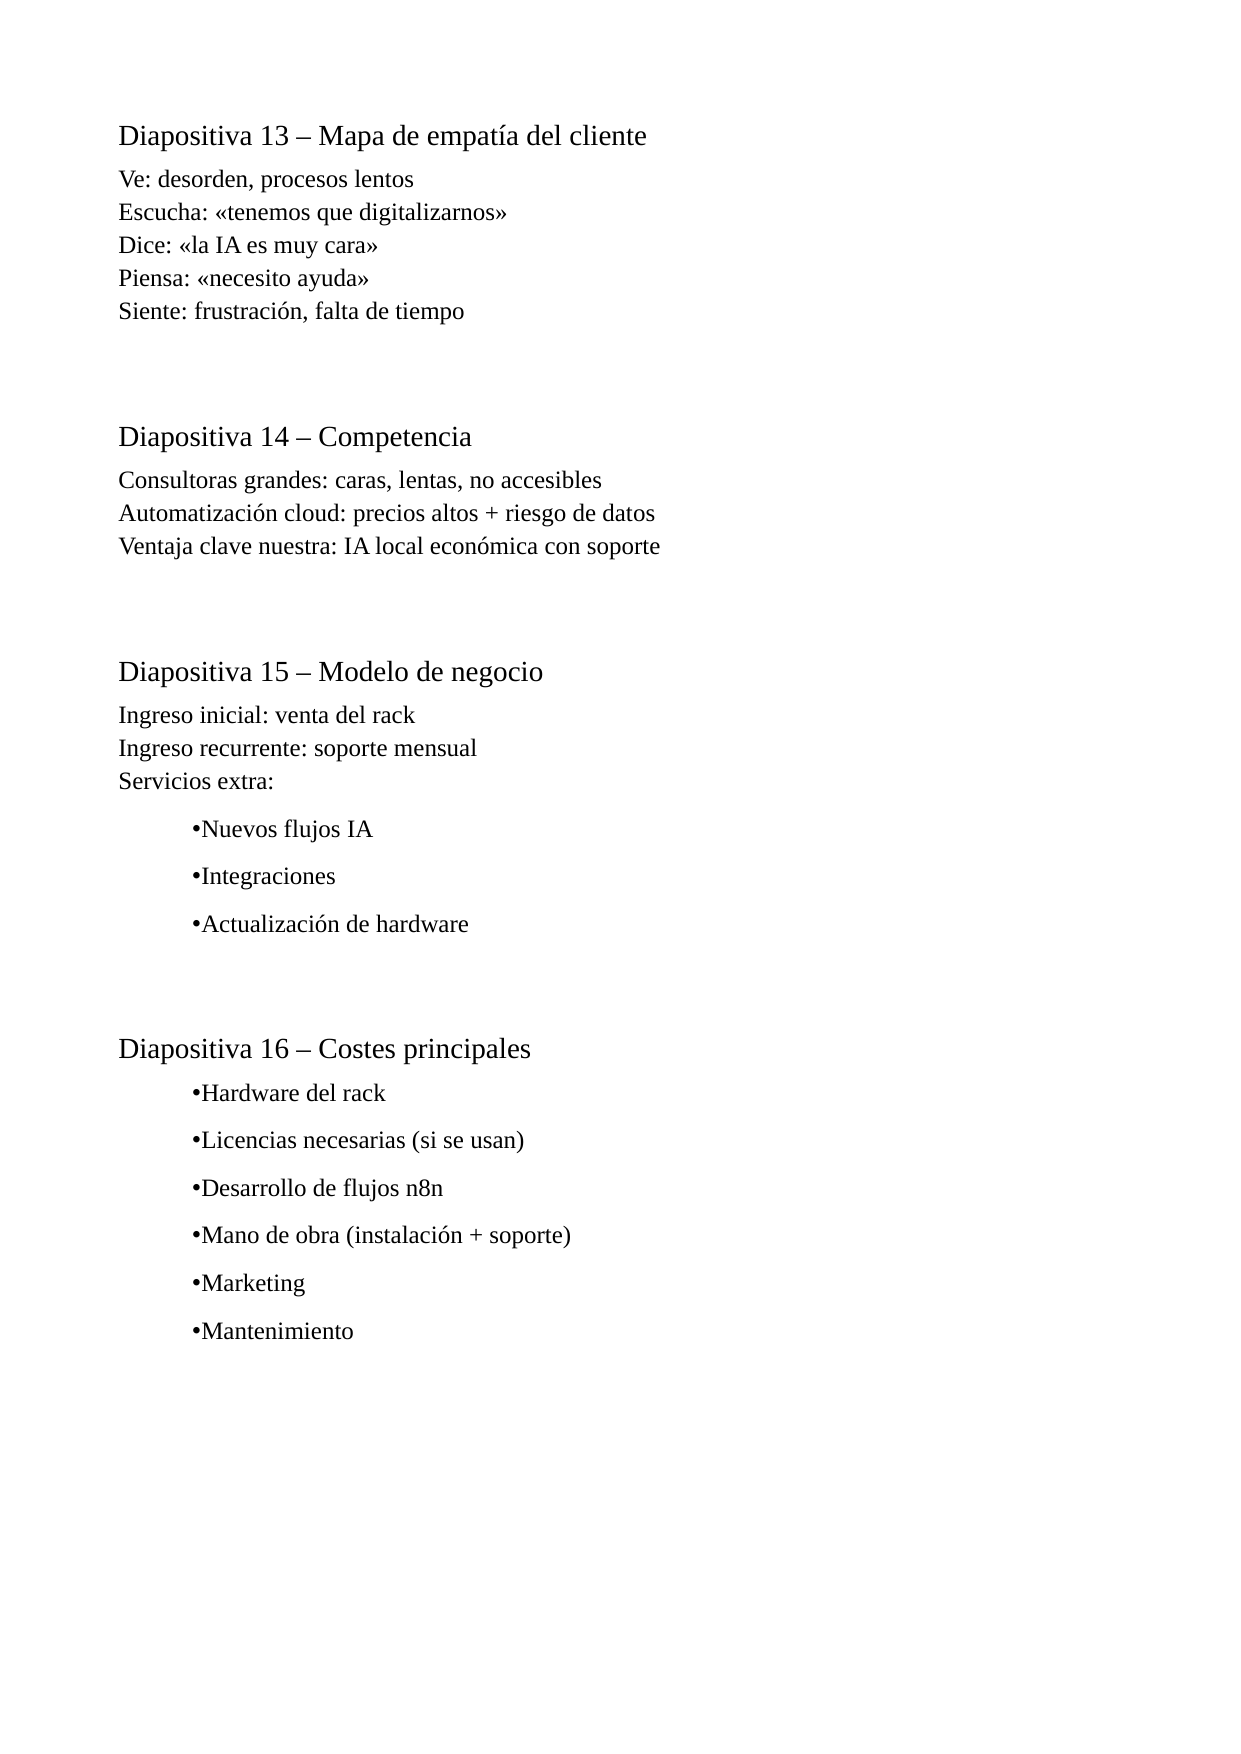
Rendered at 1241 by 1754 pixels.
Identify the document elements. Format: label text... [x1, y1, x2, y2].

text Ingreso inicial: venta del rack Ingreso recurrente: soporte mensual Servicios extra: [118, 700, 1122, 795]
subtitle Diapositiva 15 – Modelo de negocio [118, 654, 1122, 687]
list Licencias necesarias (si se usan) [118, 1125, 1122, 1154]
list Desarrollo de flujos n8n [118, 1173, 1122, 1202]
subtitle Diapositiva 14 – Competencia [118, 419, 1122, 453]
subtitle Diapositiva 13 – Mapa de empatía del cliente [118, 118, 1122, 152]
list Actualización de hardware [118, 909, 1122, 938]
list Integraciones [118, 861, 1122, 890]
list Nuevos flujos IA [118, 814, 1122, 842]
list Mano de obra (instalación + soporte) [118, 1221, 1122, 1249]
text Ve: desorden, procesos lentos Escucha: «tenemos que digitalizarnos» Dice: «la IA es muy cara» Piensa: «necesito ayuda» Siente: frustración, falta de tiempo [118, 164, 1122, 325]
list Marketing [118, 1268, 1122, 1297]
list Mantenimiento [118, 1316, 1122, 1344]
list Hardware del rack [118, 1078, 1122, 1106]
text Consultoras grandes: caras, lentas, no accesibles Automatización cloud: precios altos + riesgo de datos Ventaja clave nuestra: IA local económica con soporte [118, 465, 1122, 560]
subtitle Diapositiva 16 – Costes principales [118, 1032, 1122, 1065]
